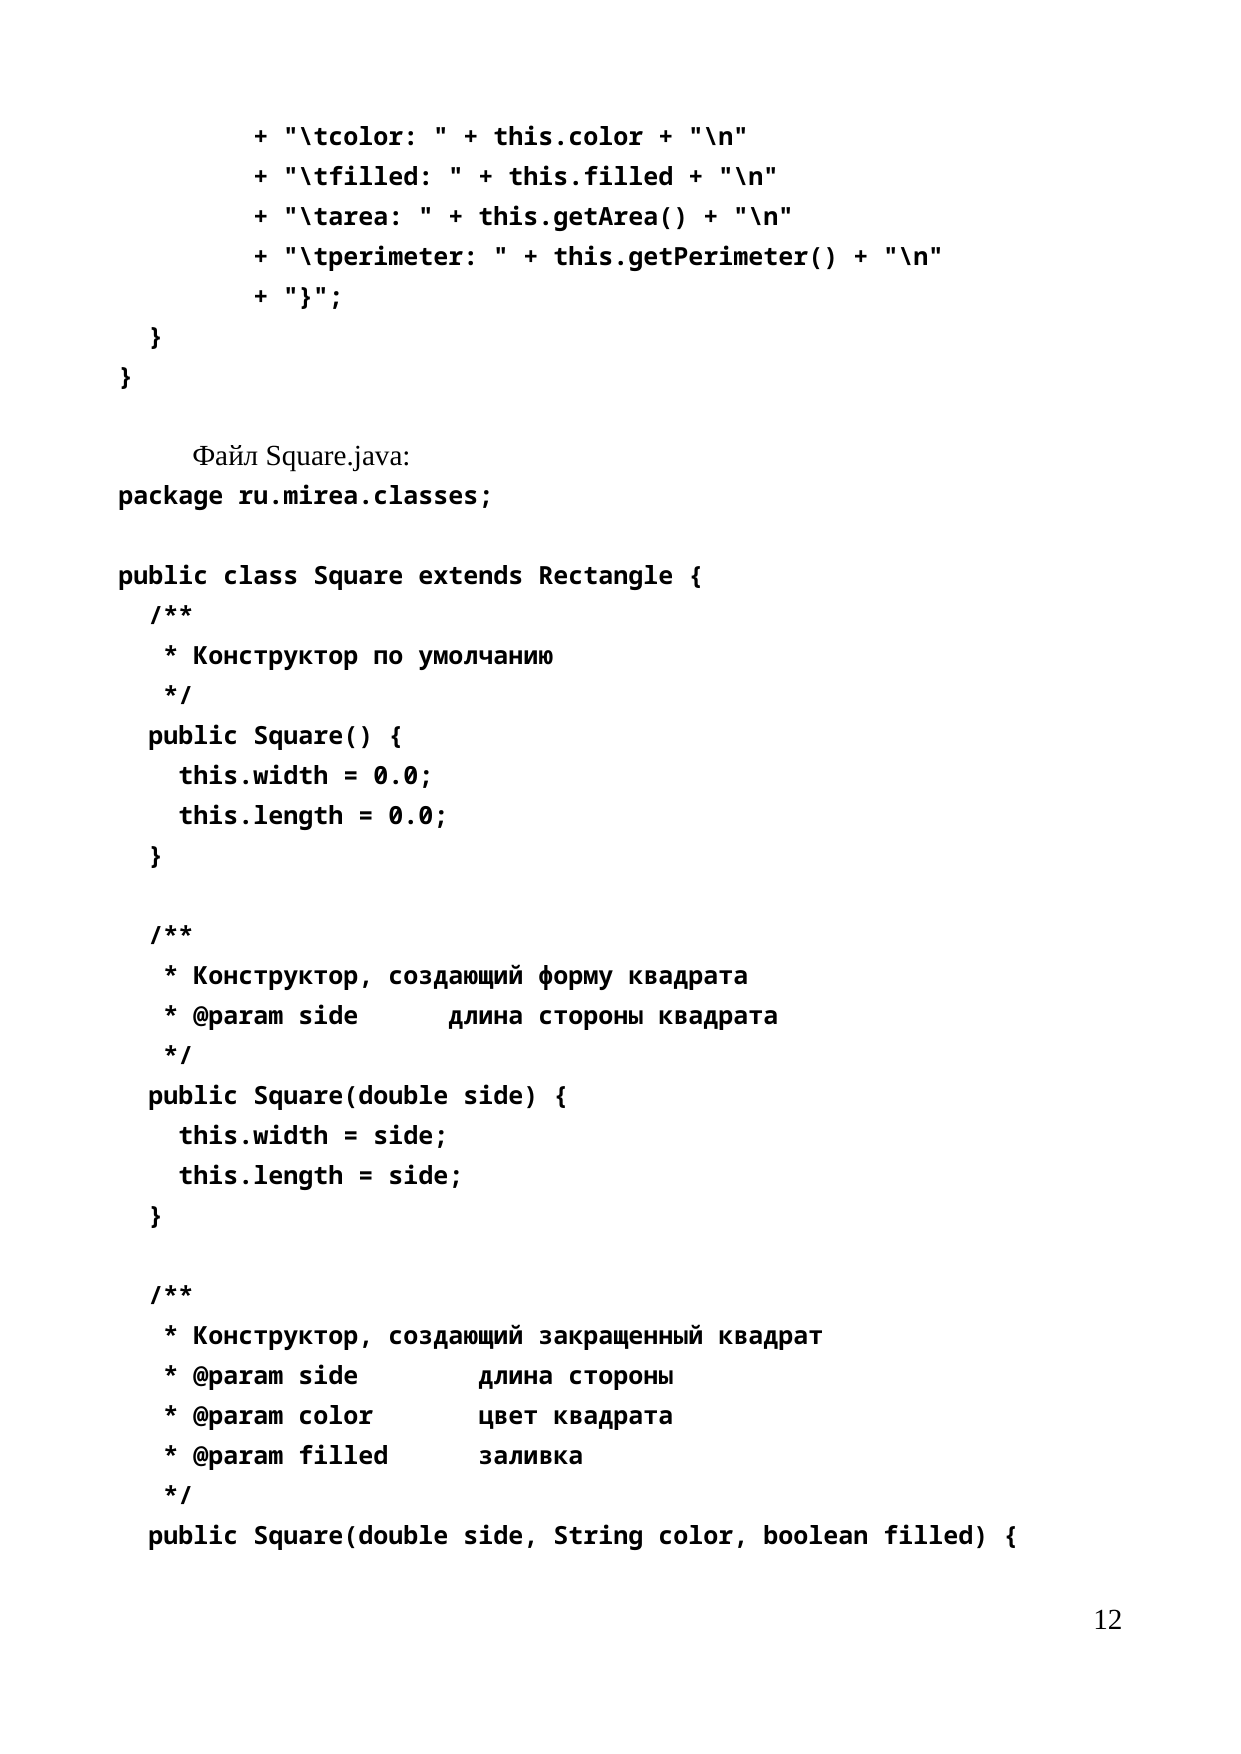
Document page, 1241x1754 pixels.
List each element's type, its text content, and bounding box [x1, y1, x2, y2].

text + "\tfilled: " + this.filled + "\n" [118, 158, 1122, 192]
text } [118, 358, 1122, 392]
text this.length = side; [118, 1158, 1122, 1192]
text * @param side длина стороны [118, 1358, 1122, 1392]
text public Square() { [118, 718, 1122, 752]
text } [118, 1198, 1122, 1232]
text */ [118, 1478, 1122, 1512]
text Файл Square.java: [118, 438, 1122, 472]
text + "\tarea: " + this.getArea() + "\n" [118, 198, 1122, 232]
text this.width = side; [118, 1118, 1122, 1152]
text * @param color цвет квадрата [118, 1398, 1122, 1432]
text public Square(double side, String color, boolean filled) { [118, 1518, 1122, 1552]
text /** [118, 918, 1122, 952]
text /** [118, 1278, 1122, 1312]
text */ [118, 678, 1122, 712]
text /** [118, 598, 1122, 632]
text } [118, 838, 1122, 872]
text * Конструктор, создающий форму квадрата [118, 958, 1122, 992]
text + "\tcolor: " + this.color + "\n" [118, 118, 1122, 152]
text this.length = 0.0; [118, 798, 1122, 832]
text } [118, 318, 1122, 352]
text + "}"; [118, 278, 1122, 312]
text * @param side длина стороны квадрата [118, 998, 1122, 1032]
text * Конструктор по умолчанию [118, 638, 1122, 672]
text * @param filled заливка [118, 1438, 1122, 1472]
text * Конструктор, создающий закращенный квадрат [118, 1318, 1122, 1352]
text this.width = 0.0; [118, 758, 1122, 792]
text public class Square extends Rectangle { [118, 558, 1122, 592]
text package ru.mirea.classes; [118, 478, 1122, 512]
text + "\tperimeter: " + this.getPerimeter() + "\n" [118, 238, 1122, 272]
text */ [118, 1038, 1122, 1072]
text public Square(double side) { [118, 1078, 1122, 1112]
